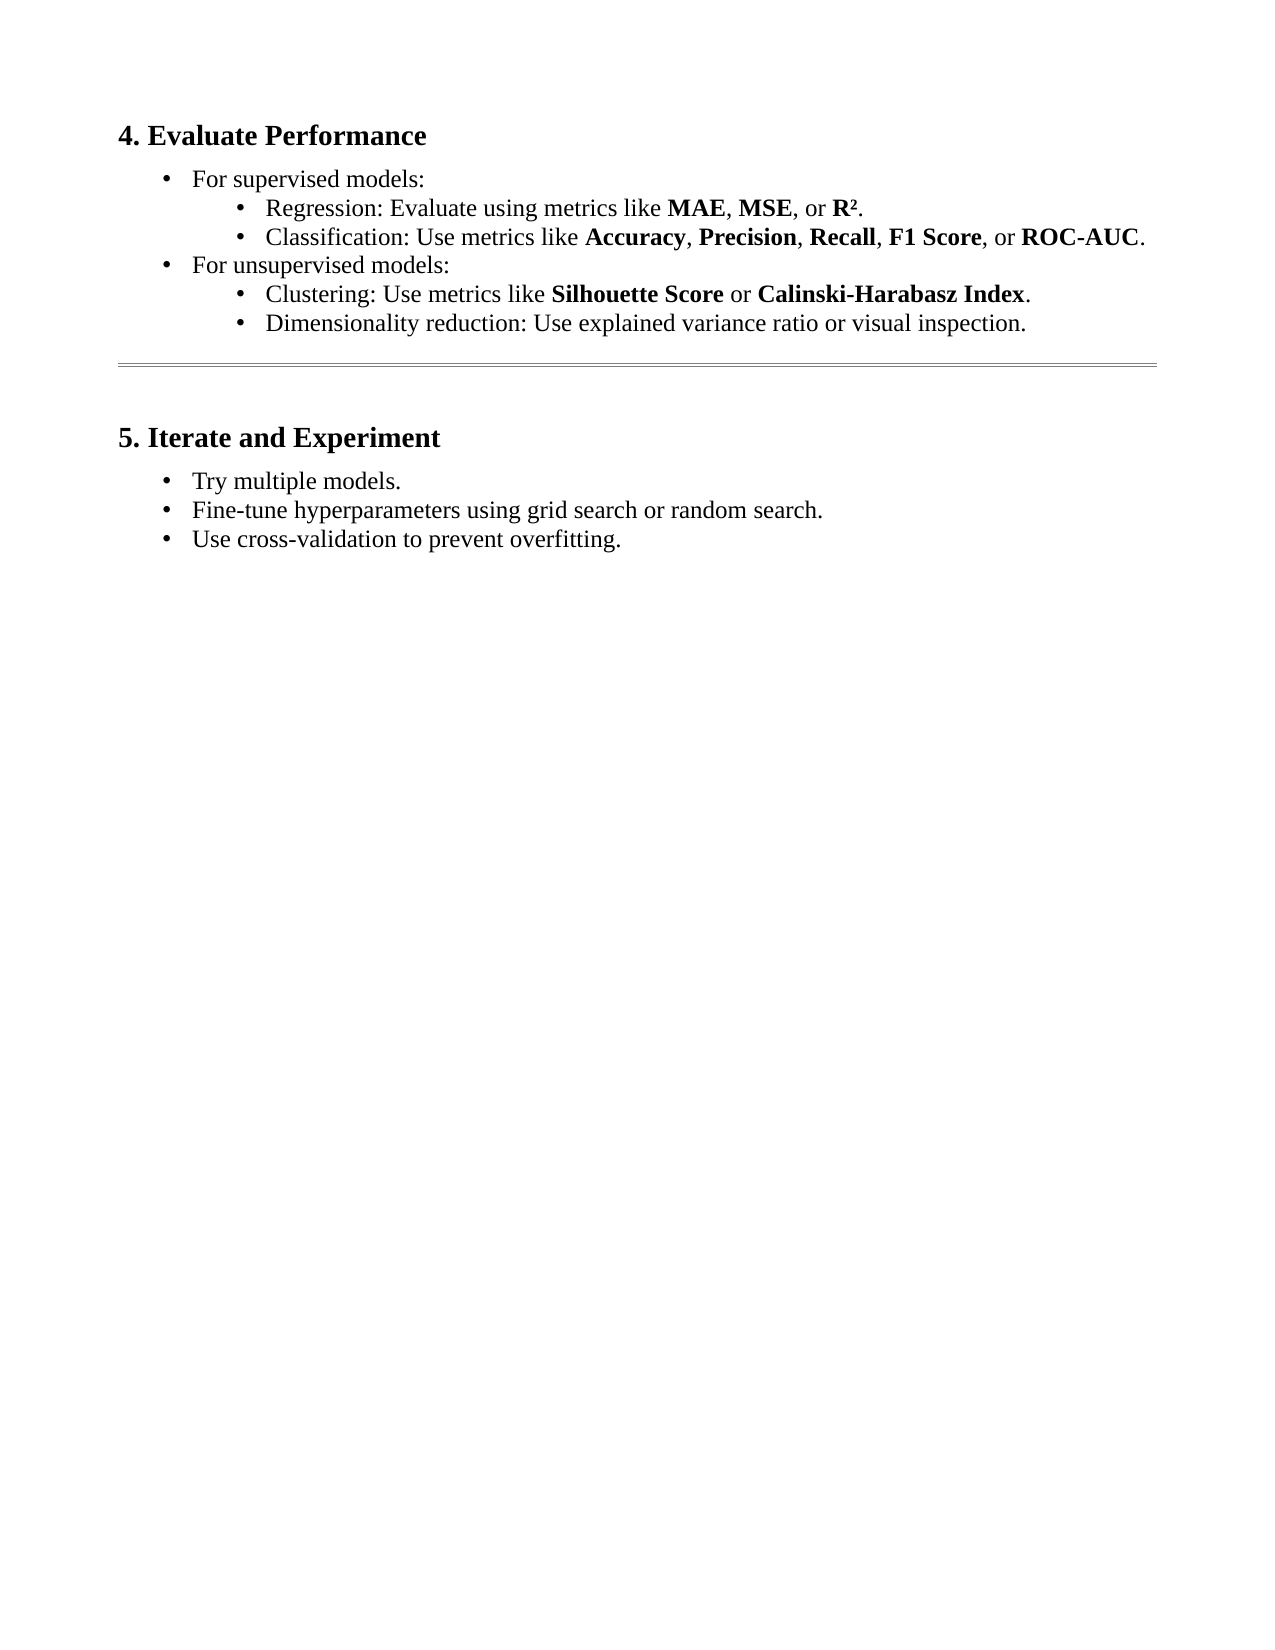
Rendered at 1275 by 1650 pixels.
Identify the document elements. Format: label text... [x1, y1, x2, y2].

list Clustering: Use metrics like Silhouette Score or Calinski-Harabasz Index. [236, 279, 1157, 308]
subtitle 5. Iterate and Experiment [118, 420, 1157, 454]
list For supervised models: [162, 164, 1157, 193]
list Use cross-validation to prevent overfitting. [162, 524, 1157, 553]
list Try multiple models. [162, 466, 1157, 495]
list Dimensionality reduction: Use explained variance ratio or visual inspection. [236, 308, 1157, 337]
subtitle 4. Evaluate Performance [118, 118, 1157, 152]
list For unsupervised models: [162, 250, 1157, 279]
list Regression: Evaluate using metrics like MAE, MSE, or R². [236, 193, 1157, 222]
list Classification: Use metrics like Accuracy, Precision, Recall, F1 Score, or ROC-AUC. [236, 222, 1157, 250]
list Fine-tune hyperparameters using grid search or random search. [162, 495, 1157, 524]
